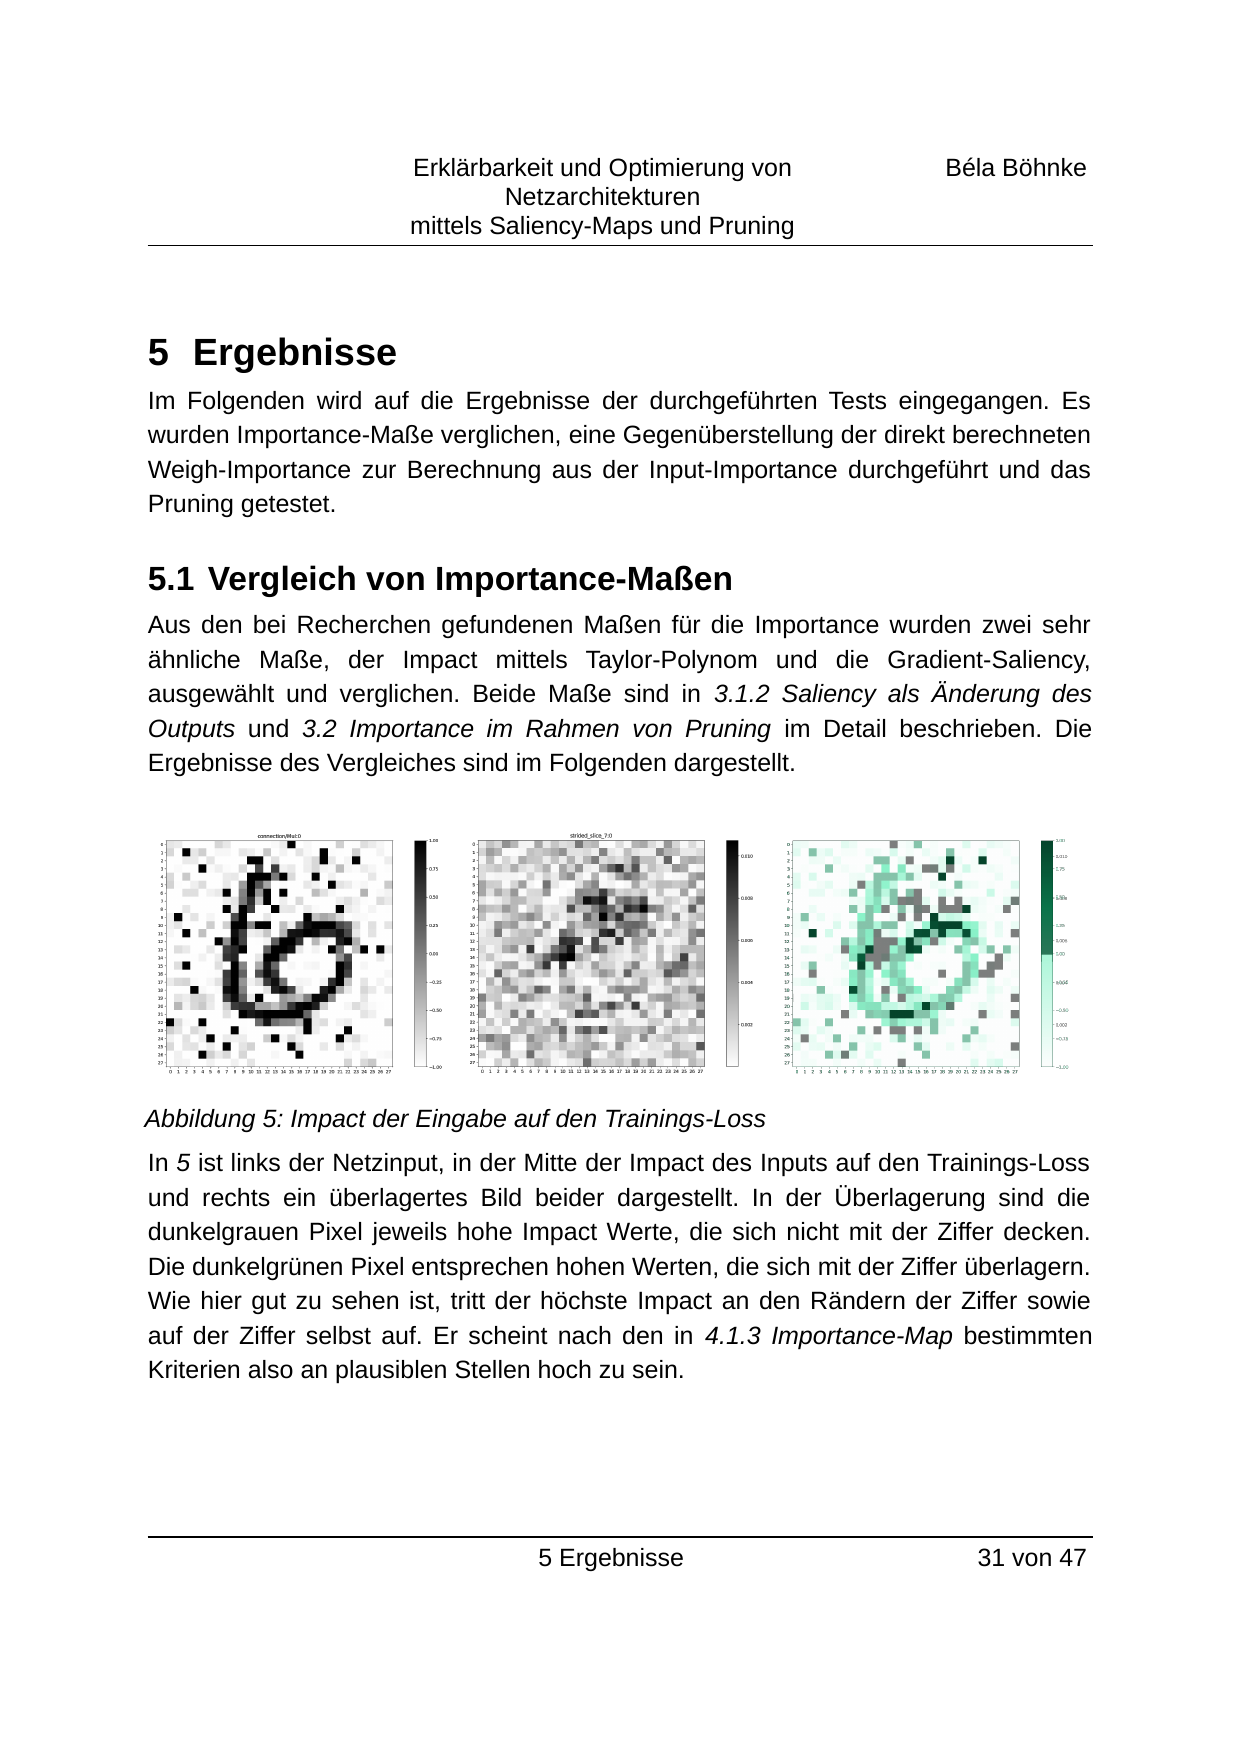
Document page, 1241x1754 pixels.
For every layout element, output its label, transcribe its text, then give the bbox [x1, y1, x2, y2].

text Abbildung 5: Impact der Eingabe auf den Trainings-Loss [144, 1099, 1089, 1133]
text Im Folgenden wird auf die Ergebnisse der durchgeführten Tests eingegangen. Es wurden Importance-Maße verglichen, eine Gegenüberstellung der direkt berechneten Weigh-Importance zur Berechnung aus der Input-Importance durchgeführt und das Pruning getestet. [148, 386, 1093, 518]
subtitle Vergleich von Importance-Maßen [148, 559, 1093, 598]
subtitle Ergebnisse [148, 329, 1093, 373]
text In Abbildung 5 ist links der Netzinput, in der Mitte der Impact des Inputs auf den Trainings-Loss und rechts ein überlagertes Bild beider dargestellt. In der Überlagerung sind die dunkelgrauen Pixel jeweils hohe Impact Werte, die sich nicht mit der Ziffer decken. Die dunkelgrünen Pixel entsprechen hohen Werten, die sich mit der Ziffer überlagern. Wie hier gut zu sehen ist, tritt der höchste Impact an den Rändern der Ziffer sowie auf der Ziffer selbst auf. Er scheint nach den in 4.1.3 Importance-Map bestimmten Kriterien also an plausiblen Stellen hoch zu sein. [144, 793, 1093, 1384]
picture [144, 805, 1090, 1099]
text Aus den bei Recherchen gefundenen Maßen für die Importance wurden zwei sehr ähnliche Maße, der Impact mittels Taylor-Polynom und die Gradient-Saliency, ausgewählt und verglichen. Beide Maße sind in 3.1.2 Saliency als Änderung des Outputs und 3.2 Importance im Rahmen von Pruning im Detail beschrieben. Die Ergebnisse des Vergleiches sind im Folgenden dargestellt. [148, 610, 1093, 777]
